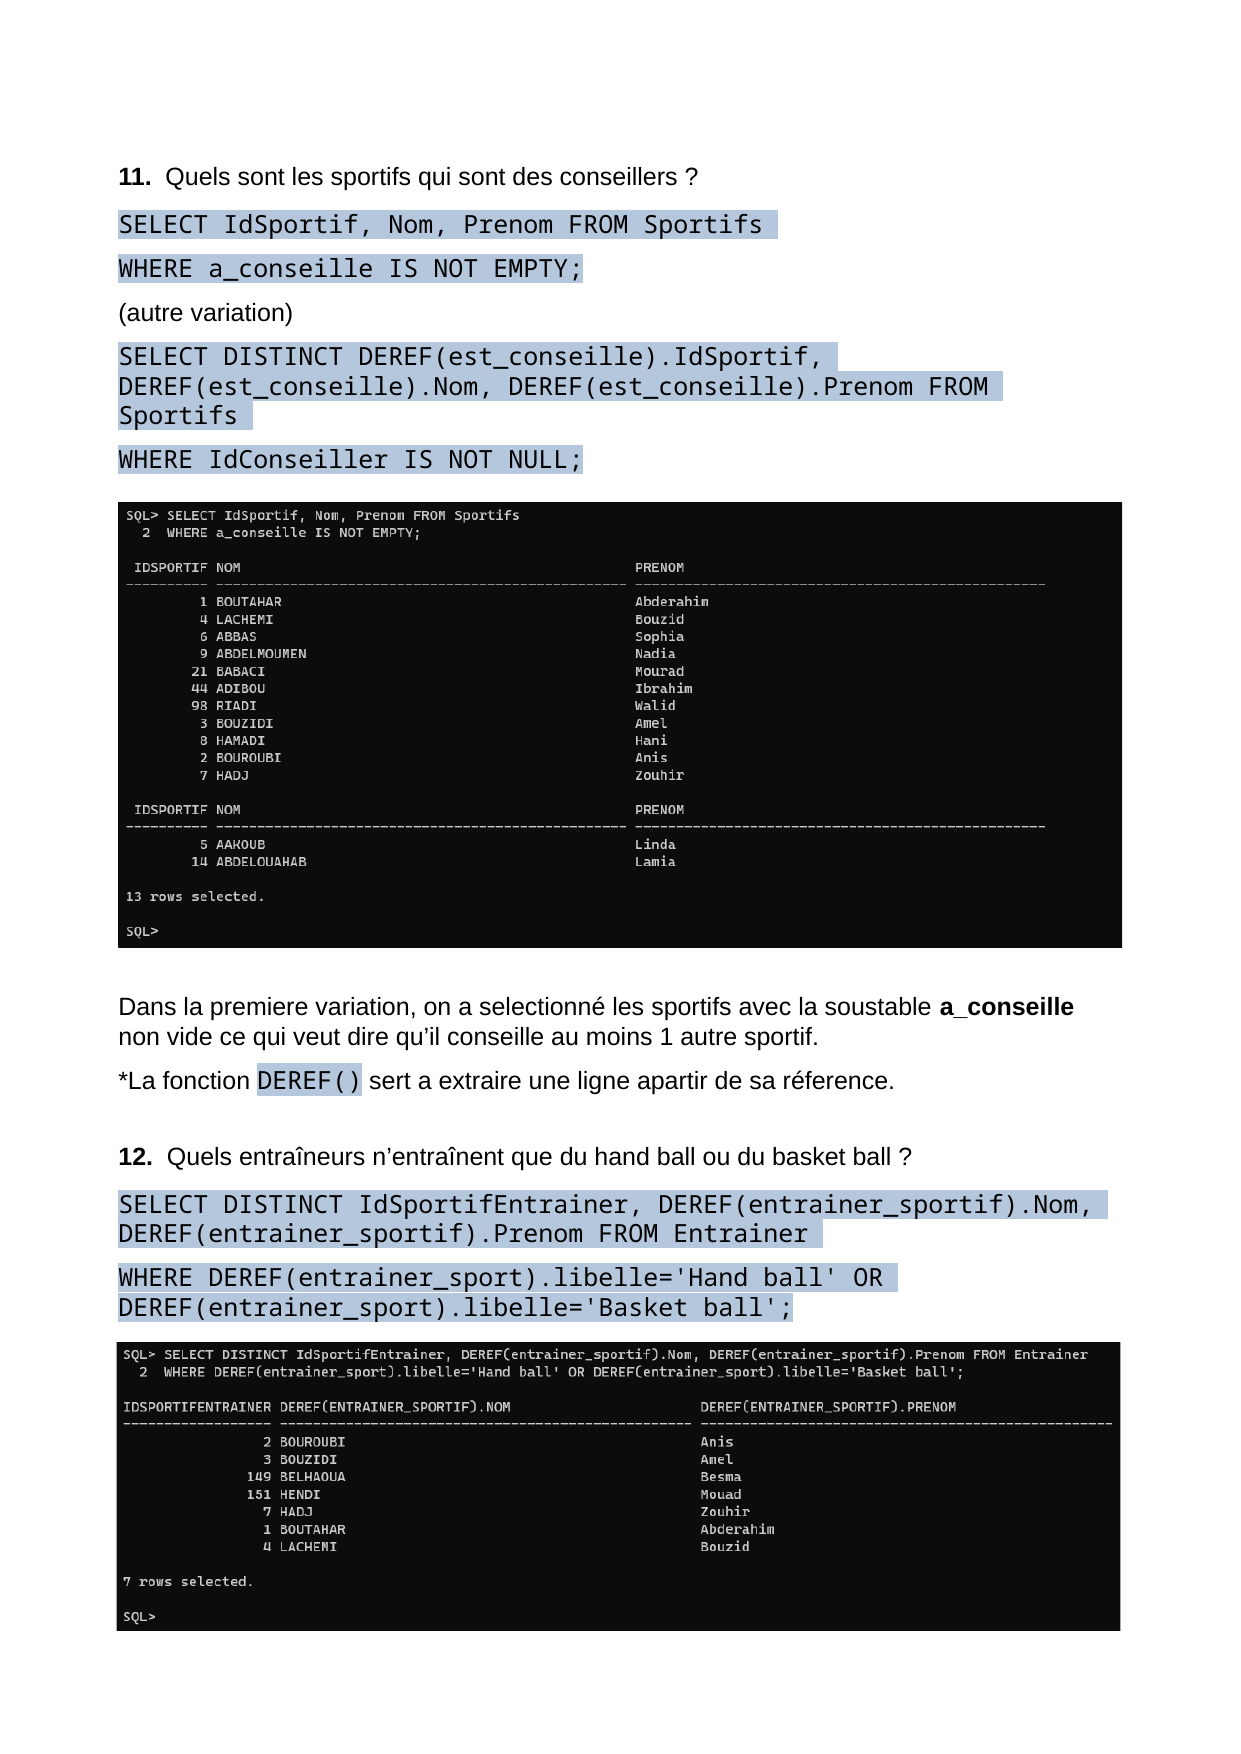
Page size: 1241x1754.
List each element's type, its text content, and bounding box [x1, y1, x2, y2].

text *La fonction DEREF() sert a extraire une ligne apartir de sa réference. [118, 1066, 1122, 1095]
text 11. Quels sont les sportifs qui sont des conseillers ? [118, 162, 1122, 191]
text SELECT DISTINCT DEREF(est_conseille).IdSportif, DEREF(est_conseille).Nom, DEREF(est_conseille).Prenom FROM Sportifs [118, 342, 1122, 430]
text (autre variation) [118, 298, 1122, 327]
picture [118, 502, 1123, 948]
text SELECT DISTINCT IdSportifEntrainer, DEREF(entrainer_sportif).Nom, DEREF(entrainer_sportif).Prenom FROM Entrainer [118, 1189, 1122, 1248]
text WHERE DEREF(entrainer_sport).libelle='Hand ball' OR DEREF(entrainer_sport).libelle='Basket ball'; [118, 1263, 1122, 1322]
text Dans la premiere variation, on a selectionné les sportifs avec la soustable a_conseille non vide ce qui veut dire qu’il conseille au moins 1 autre sportif. [118, 992, 1122, 1051]
text 12. Quels entraîneurs n’entraînent que du hand ball ou du basket ball ? [118, 1142, 1122, 1171]
text SELECT IdSportif, Nom, Prenom FROM Sportifs [118, 210, 1122, 239]
text WHERE IdConseiller IS NOT NULL; [118, 445, 1122, 474]
picture [116, 1342, 1121, 1631]
text WHERE a_conseille IS NOT EMPTY; [118, 254, 1122, 283]
